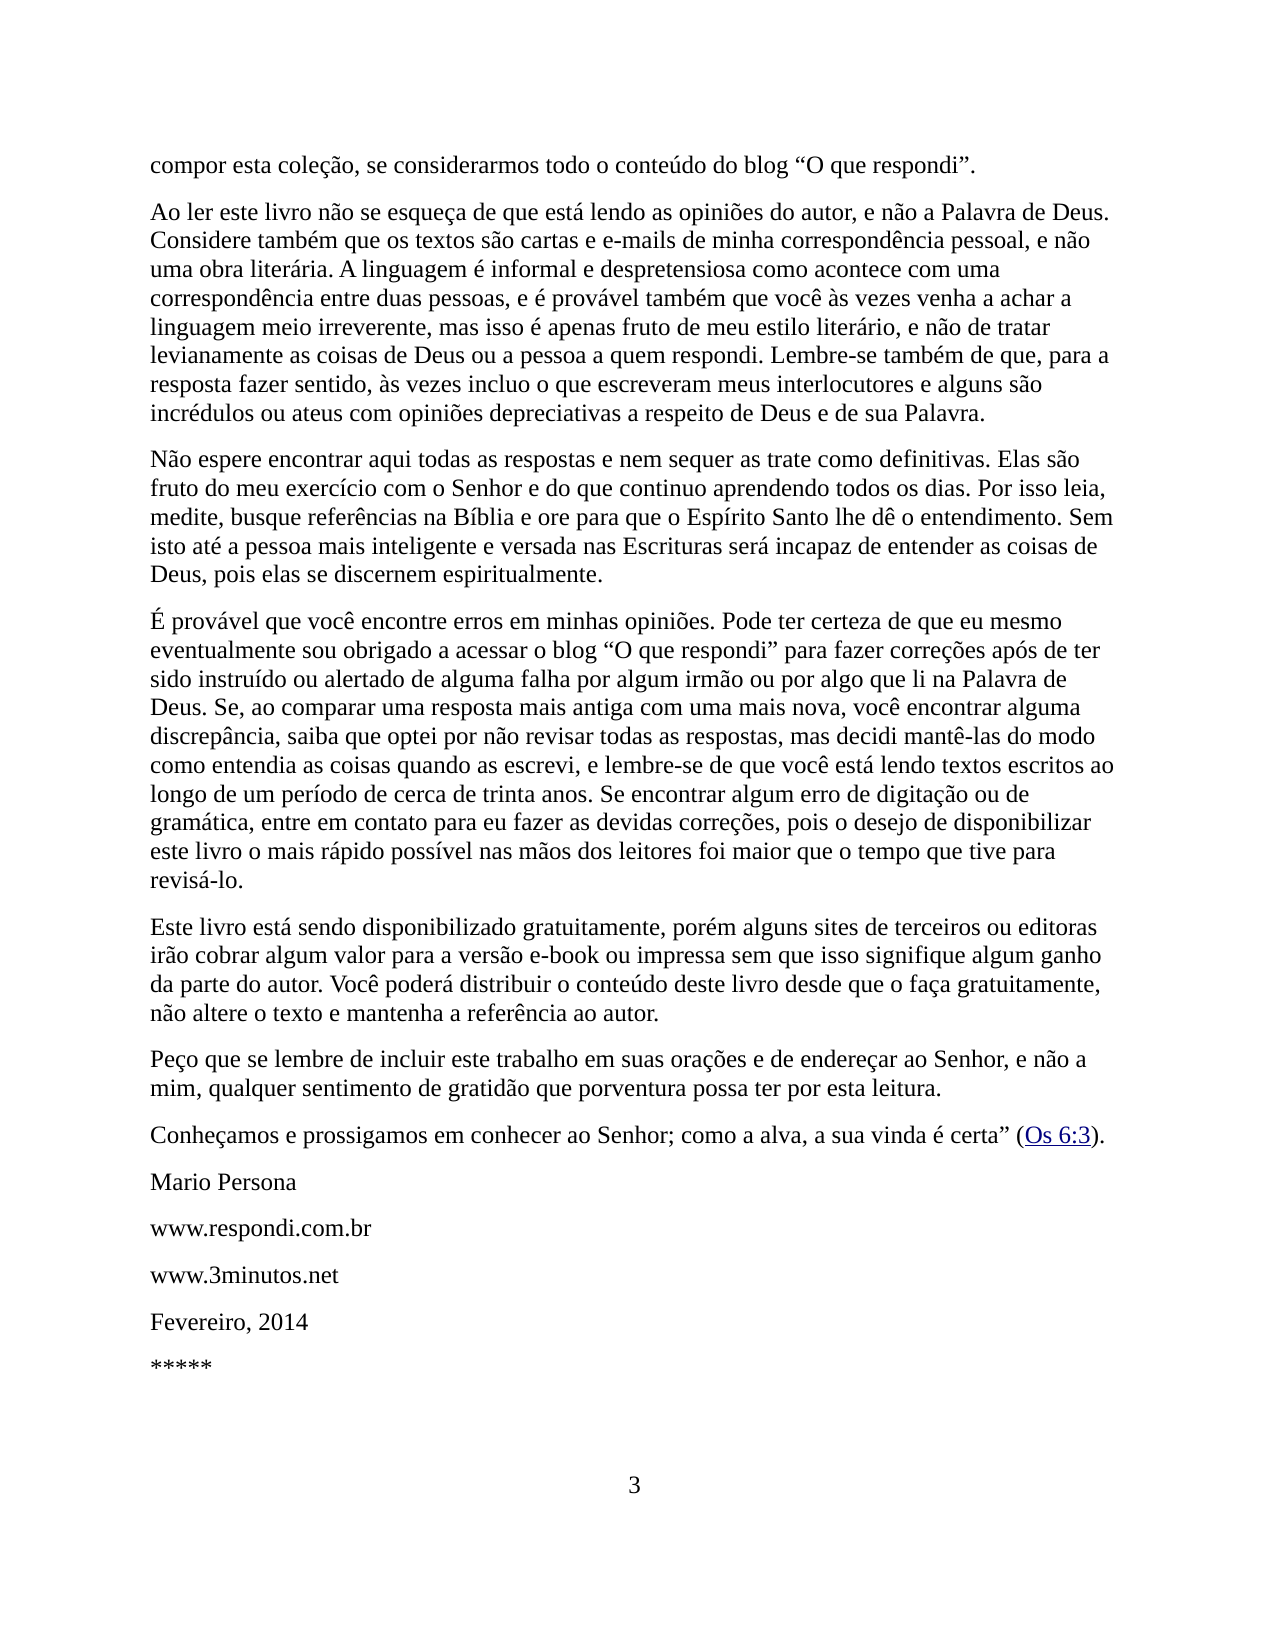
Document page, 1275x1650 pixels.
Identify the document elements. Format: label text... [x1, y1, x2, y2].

text ***** [150, 1353, 1125, 1382]
text www.respondi.com.br [150, 1213, 1125, 1242]
text Fevereiro, 2014 [150, 1307, 1125, 1335]
text www.3minutos.net [150, 1260, 1125, 1289]
text Mario Persona [150, 1167, 1125, 1195]
text Este livro está sendo disponibilizado gratuitamente, porém alguns sites de terceiros ou editoras irão cobrar algum valor para a versão e-book ou impressa sem que isso signifique algum ganho da parte do autor. Você poderá distribuir o conteúdo deste livro desde que o faça gratuitamente, não altere o texto e mantenha a referência ao autor. [150, 912, 1125, 1027]
text compor esta coleção, se considerarmos todo o conteúdo do blog “O que respondi”. [150, 150, 1125, 179]
text Conheçamos e prossigamos em conhecer ao Senhor; como a alva, a sua vinda é certa” (Os 6:3). [150, 1120, 1125, 1149]
text É provável que você encontre erros em minhas opiniões. Pode ter certeza de que eu mesmo eventualmente sou obrigado a acessar o blog “O que respondi” para fazer correções após de ter sido instruído ou alertado de alguma falha por algum irmão ou por algo que li na Palavra de Deus. Se, ao comparar uma resposta mais antiga com uma mais nova, você encontrar alguma discrepância, saiba que optei por não revisar todas as respostas, mas decidi mantê-las do modo como entendia as coisas quando as escrevi, e lembre-se de que você está lendo textos escritos ao longo de um período de cerca de trinta anos. Se encontrar algum erro de digitação ou de gramática, entre em contato para eu fazer as devidas correções, pois o desejo de disponibilizar este livro o mais rápido possível nas mãos dos leitores foi maior que o tempo que tive para revisá-lo. [150, 606, 1125, 894]
text Não espere encontrar aqui todas as respostas e nem sequer as trate como definitivas. Elas são fruto do meu exercício com o Senhor e do que continuo aprendendo todos os dias. Por isso leia, medite, busque referências na Bíblia e ore para que o Espírito Santo lhe dê o entendimento. Sem isto até a pessoa mais inteligente e versada nas Escrituras será incapaz de entender as coisas de Deus, pois elas se discernem espiritualmente. [150, 444, 1125, 588]
text Peço que se lembre de incluir este trabalho em suas orações e de endereçar ao Senhor, e não a mim, qualquer sentimento de gratidão que porventura possa ter por esta leitura. [150, 1044, 1125, 1102]
text Ao ler este livro não se esqueça de que está lendo as opiniões do autor, e não a Palavra de Deus. Considere também que os textos são cartas e e-mails de minha correspondência pessoal, e não uma obra literária. A linguagem é informal e despretensiosa como acontece com uma correspondência entre duas pessoas, e é provável também que você às vezes venha a achar a linguagem meio irreverente, mas isso é apenas fruto de meu estilo literário, e não de tratar levianamente as coisas de Deus ou a pessoa a quem respondi. Lembre-se também de que, para a resposta fazer sentido, às vezes incluo o que escreveram meus interlocutores e alguns são incrédulos ou ateus com opiniões depreciativas a respeito de Deus e de sua Palavra. [150, 197, 1125, 427]
